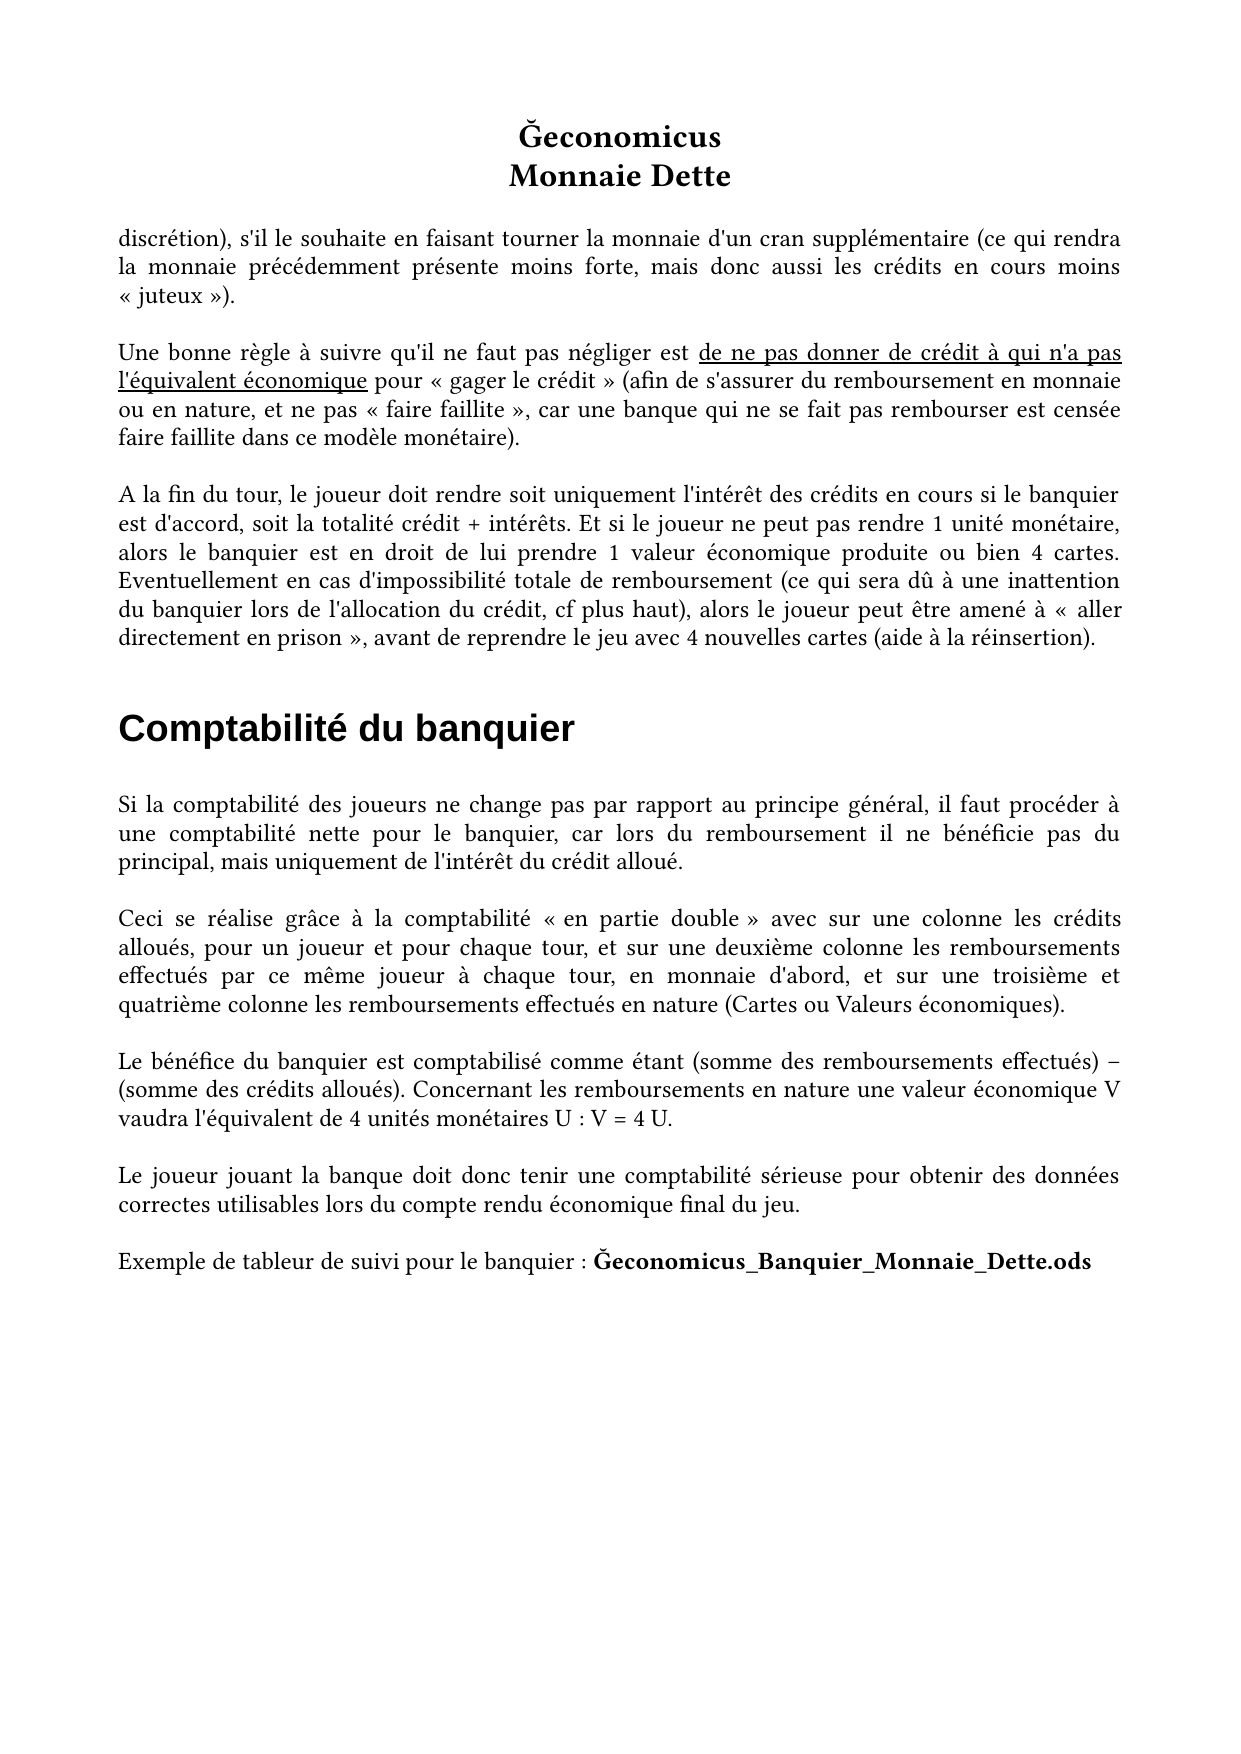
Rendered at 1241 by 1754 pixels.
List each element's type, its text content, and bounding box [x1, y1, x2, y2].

text Si la comptabilité des joueurs ne change pas par rapport au principe général, il faut procéder à une comptabilité nette pour le banquier, car lors du remboursement il ne bénéficie pas du principal, mais uniquement de l'intérêt du crédit alloué. [118, 790, 1122, 876]
text Une bonne règle à suivre qu'il ne faut pas négliger est de ne pas donner de crédit à qui n'a pas l'équivalent économique pour « gager le crédit » (afin de s'assurer du remboursement en monnaie ou en nature, et ne pas « faire faillite », car une banque qui ne se fait pas rembourser est censée faire faillite dans ce modèle monétaire). [118, 338, 1122, 452]
text discrétion), s'il le souhaite en faisant tourner la monnaie d'un cran supplémentaire (ce qui rendra la monnaie précédemment présente moins forte, mais donc aussi les crédits en cours moins « juteux »). [118, 224, 1122, 309]
text A la fin du tour, le joueur doit rendre soit uniquement l'intérêt des crédits en cours si le banquier est d'accord, soit la totalité crédit + intérêts. Et si le joueur ne peut pas rendre 1 unité monétaire, alors le banquier est en droit de lui prendre 1 valeur économique produite ou bien 4 cartes. Eventuellement en cas d'impossibilité totale de remboursement (ce qui sera dû à une inattention du banquier lors de l'allocation du crédit, cf plus haut), alors le joueur peut être amené à « aller directement en prison », avant de reprendre le jeu avec 4 nouvelles cartes (aide à la réinsertion). [118, 481, 1122, 652]
subtitle Comptabilité du banquier [118, 705, 1122, 749]
text Le bénéfice du banquier est comptabilisé comme étant (somme des remboursements effectués) – (somme des crédits alloués). Concernant les remboursements en nature une valeur économique V vaudra l'équivalent de 4 unités monétaires U : V = 4 U. [118, 1047, 1122, 1132]
text Exemple de tableur de suivi pour le banquier : Ğeconomicus_Banquier_Monnaie_Dette.ods [118, 1247, 1122, 1275]
text Ceci se réalise grâce à la comptabilité « en partie double » avec sur une colonne les crédits alloués, pour un joueur et pour chaque tour, et sur une deuxième colonne les remboursements effectués par ce même joueur à chaque tour, en monnaie d'abord, et sur une troisième et quatrième colonne les remboursements effectués en nature (Cartes ou Valeurs économiques). [118, 904, 1122, 1018]
text Le joueur jouant la banque doit donc tenir une comptabilité sérieuse pour obtenir des données correctes utilisables lors du compte rendu économique final du jeu. [118, 1161, 1122, 1218]
